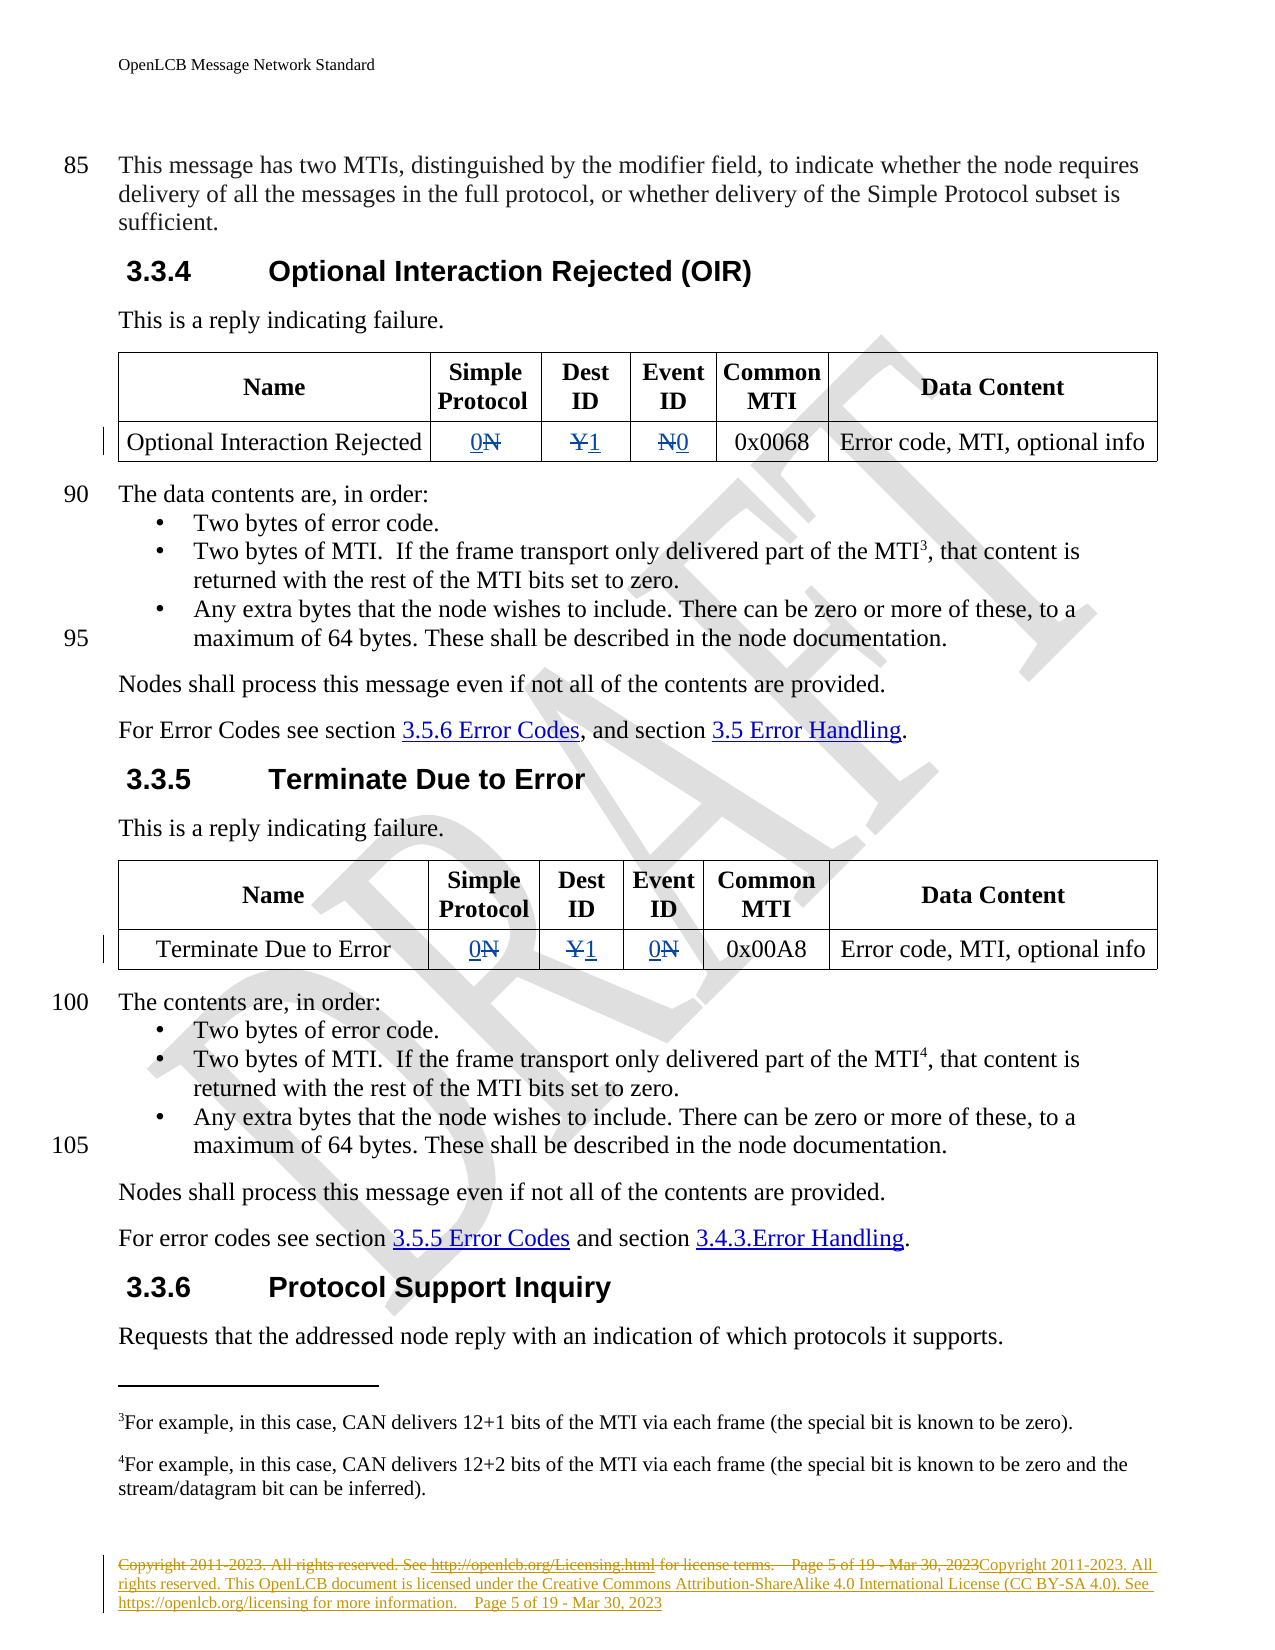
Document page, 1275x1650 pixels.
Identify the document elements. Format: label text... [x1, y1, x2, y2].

table_header Data Content [830, 861, 1157, 929]
text Nodes shall process this message even if not all of the contents are provided. [118, 669, 541, 698]
text Nodes shall process this message even if not all of the contents are provided. [337, 1177, 468, 1206]
text [698, 818, 759, 842]
list Two bytes of MTI. If the frame transport only delivered part of the MTI, that content is returned with the rest of the MTI bits set to zero. [533, 1044, 1157, 1102]
table_header Name [119, 861, 372, 929]
table_header Dest ID [542, 353, 630, 421]
table_header Event ID [624, 861, 678, 929]
text For error codes see section 3.5.5 Error Codes and section 3.4.3.Error Handling. [118, 1223, 367, 1252]
table_header Name [119, 353, 430, 421]
table_header Simple Protocol [506, 861, 539, 929]
text [624, 813, 691, 842]
list Two bytes of MTI. If the frame transport only delivered part of the MTI, that content is returned with the rest of the MTI bits set to zero. [156, 536, 678, 594]
table_header Event ID [631, 353, 716, 421]
list Any extra bytes that the node wishes to include. There can be zero or more of these, to a maximum of 64 bytes. These shall be described in the node documentation. [262, 1102, 462, 1159]
table_header [829, 353, 861, 385]
list Two bytes of error code. [390, 1016, 487, 1044]
table_header Simple Protocol [429, 861, 509, 929]
table_header Event ID [665, 861, 703, 929]
list Any extra bytes that the node wishes to include. There can be zero or more of these, to a maximum of 64 bytes. These shall be described in the node documentation. [1032, 594, 1157, 651]
table_header [370, 861, 428, 929]
table_header Common MTI [704, 861, 829, 929]
table_cell Error code, MTI, optional info [830, 930, 1157, 969]
text For Error Codes see section 3.5.6 Error Codes, and section 3.5 Error Handling. [118, 716, 559, 744]
text Nodes shall process this message even if not all of the contents are provided. [807, 669, 1157, 698]
subtitle Protocol Support Inquiry [118, 1270, 396, 1303]
text Requests that the addressed node reply with an indication of which protocols it supports. [118, 1321, 1157, 1350]
list Two bytes of MTI. If the frame transport only delivered part of the MTI, that content is returned with the rest of the MTI bits set to zero. [420, 1044, 545, 1102]
table_cell 0 [429, 930, 509, 969]
text For Error Codes see section 3.5.6 Error Codes, and section 3.5 Error Handling. [624, 716, 818, 744]
table_cell Terminate Due to Error [119, 930, 412, 969]
list Two bytes of error code. [668, 1016, 1157, 1044]
text For error codes see section 3.5.5 Error Codes and section 3.4.3.Error Handling. [462, 1223, 1157, 1252]
text Nodes shall process this message even if not all of the contents are provided. [492, 1177, 1157, 1206]
text [917, 479, 1157, 508]
table_cell 0x0068 [791, 428, 828, 461]
list Any extra bytes that the node wishes to include. There can be zero or more of these, to a maximum of 64 bytes. These shall be described in the node documentation. [822, 594, 1036, 651]
list Any extra bytes that the node wishes to include. There can be zero or more of these, to a maximum of 64 bytes. These shall be described in the node documentation. [714, 594, 829, 651]
text The data contents are, in order: [118, 479, 735, 508]
table_cell 0x00A8 [704, 930, 829, 969]
table_cell 0 [624, 930, 703, 969]
text The contents are, in order: [349, 987, 459, 1016]
table_cell Optional Interaction Rejected [119, 422, 430, 461]
table_cell 0 [631, 422, 716, 461]
text This is a reply indicating failure. [118, 305, 1157, 334]
text The contents are, in order: [492, 987, 603, 1016]
table_cell 1 [542, 422, 630, 461]
subtitle [697, 762, 870, 796]
list Two bytes of MTI. If the frame transport only delivered part of the MTI, that content is returned with the rest of the MTI bits set to zero. [685, 536, 986, 594]
text This message has two MTIs, distinguished by the modifier field, to indicate whether the node requires delivery of all the messages in the full protocol, or whether delivery of the Simple Protocol subset is sufficient. [118, 150, 1157, 236]
table_header Data Content [844, 353, 1157, 421]
subtitle Protocol Support Inquiry [409, 1270, 1157, 1303]
text Nodes shall process this message even if not all of the contents are provided. [550, 669, 772, 698]
text For error codes see section 3.5.5 Error Codes and section 3.4.3.Error Handling. [383, 1223, 454, 1248]
text The contents are, in order: [237, 1002, 328, 1016]
list Two bytes of error code. [505, 1016, 666, 1044]
subtitle Optional Interaction Rejected (OIR) [118, 254, 1157, 287]
list Two bytes of error code. [156, 1016, 198, 1044]
text For Error Codes see section 3.5.6 Error Codes, and section 3.5 Error Handling. [836, 716, 1157, 744]
list [715, 509, 778, 536]
list For example, in this case, CAN delivers 12+2 bits of the MTI via each frame (the special bit is known to be zero and the stream/datagram bit can be inferred). [118, 1452, 1157, 1500]
table_header CommonMTI [717, 353, 828, 421]
subtitle Terminate Due to Error [118, 762, 592, 796]
table_cell Error code, MTI, optional info [860, 422, 1157, 461]
list Any extra bytes that the node wishes to include. There can be zero or more of these, to a maximum of 64 bytes. These shall be described in the node documentation. [156, 1102, 274, 1159]
text The contents are, in order: [118, 987, 230, 1016]
subtitle [591, 762, 688, 796]
text [741, 479, 791, 508]
text Nodes shall process this message even if not all of the contents are provided. [118, 1177, 321, 1206]
table_cell 1 [540, 930, 623, 969]
list Two bytes of error code. [156, 508, 706, 536]
table_header Dest ID [540, 861, 623, 929]
list Two bytes of MTI. If the frame transport only delivered part of the MTI, that content is returned with the rest of the MTI bits set to zero. [205, 1044, 426, 1102]
list [946, 508, 1157, 536]
subtitle [916, 762, 1157, 796]
text The contents are, in order: [623, 987, 1157, 1016]
table_cell 0 [431, 422, 541, 461]
list Two bytes of error code. [207, 1016, 369, 1044]
subtitle [882, 762, 927, 780]
list [770, 508, 928, 536]
list Two bytes of MTI. If the frame transport only delivered part of the MTI, that content is returned with the rest of the MTI bits set to zero. [974, 536, 1157, 594]
table_header Simple Protocol [431, 353, 541, 421]
text This is a reply indicating failure. [118, 813, 622, 842]
table_cell 0x0068 [717, 422, 792, 461]
text [786, 479, 900, 508]
text [777, 813, 1157, 842]
list Any extra bytes that the node wishes to include. There can be zero or more of these, to a maximum of 64 bytes. These shall be described in the node documentation. [468, 1102, 1157, 1159]
list For example, in this case, CAN delivers 12+1 bits of the MTI via each frame (the special bit is known to be zero). [118, 1410, 1157, 1434]
list Any extra bytes that the node wishes to include. There can be zero or more of these, to a maximum of 64 bytes. These shall be described in the node documentation. [156, 594, 725, 651]
table_cell [534, 930, 539, 952]
